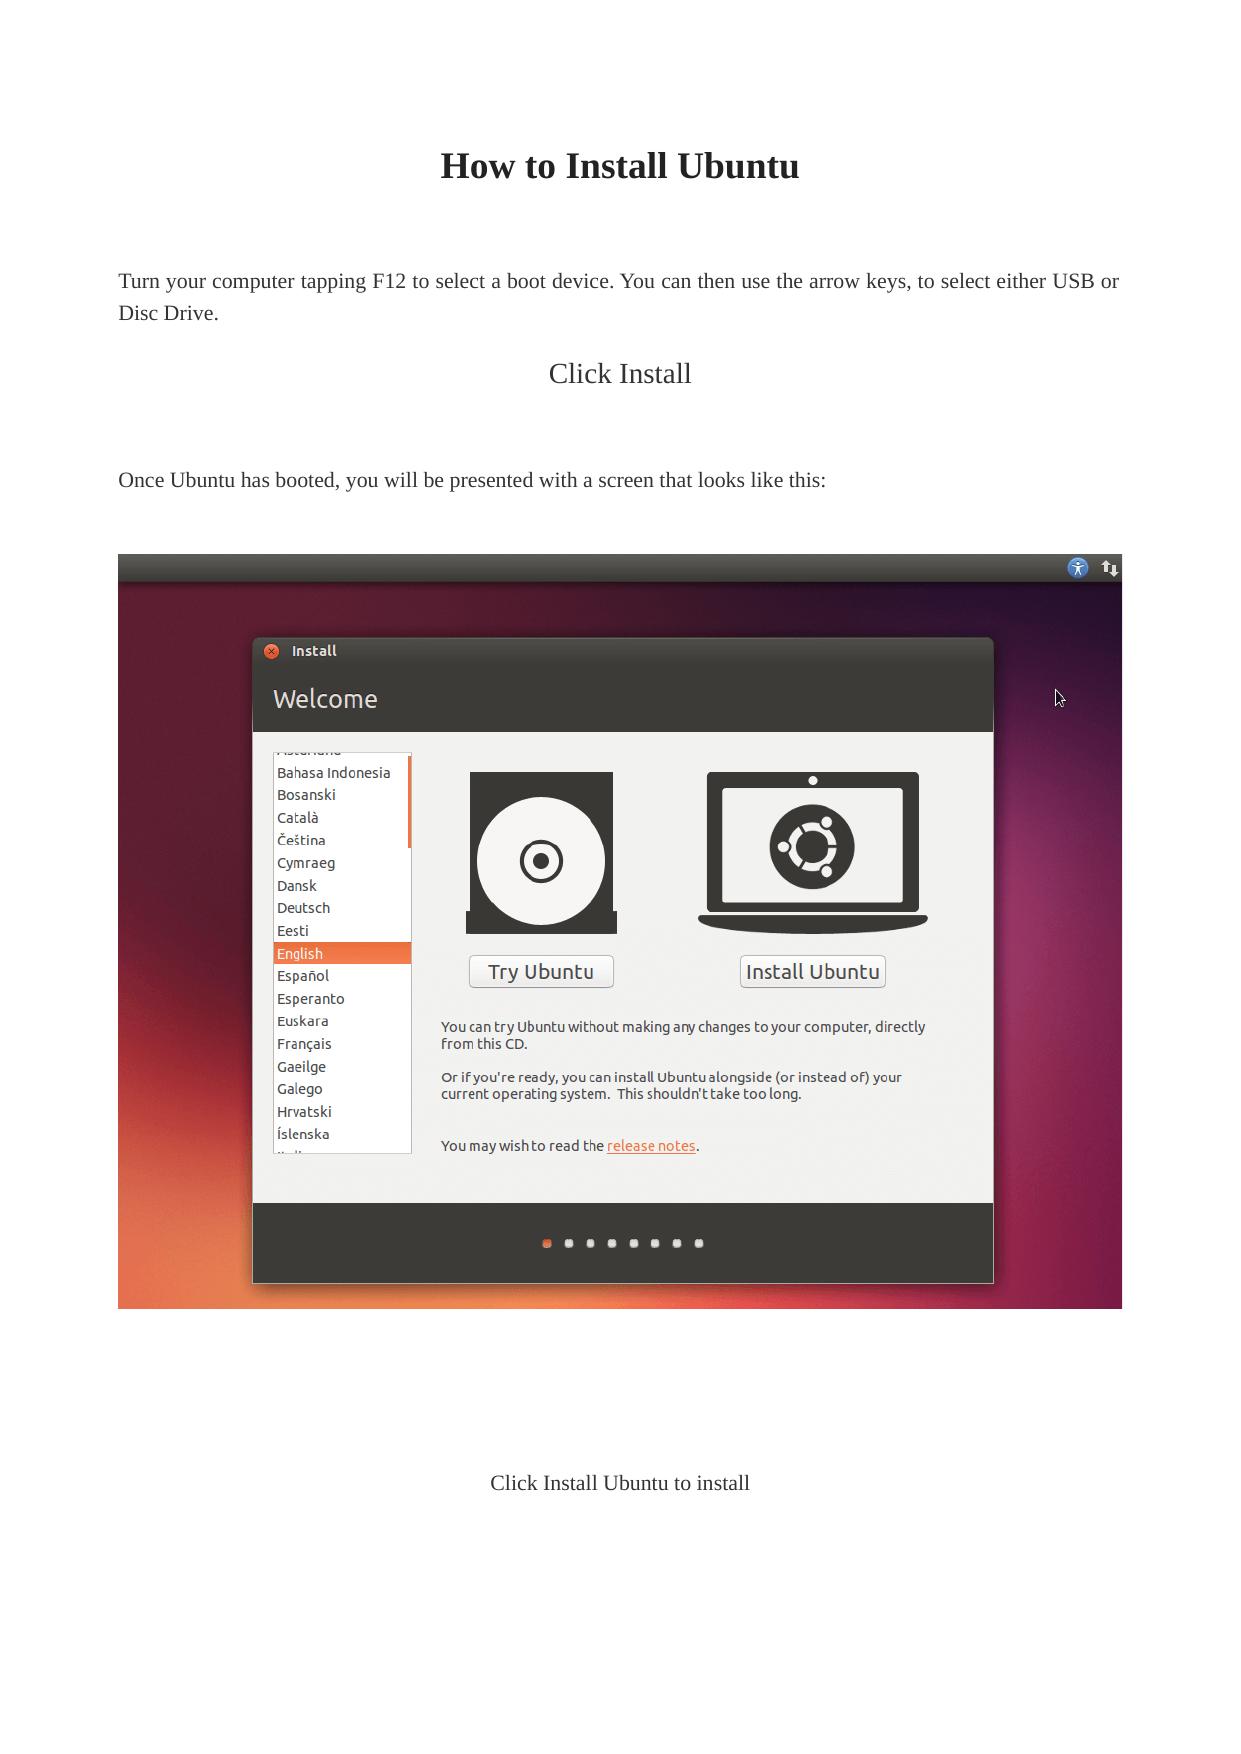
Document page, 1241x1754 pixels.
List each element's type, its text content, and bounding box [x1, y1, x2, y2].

text Click Install Ubuntu to install [118, 1463, 1122, 1495]
subtitle How to Install Ubuntu [118, 143, 1122, 186]
list Click Install [118, 356, 1122, 389]
picture [118, 554, 1123, 1309]
text Once Ubuntu has booted, you will be presented with a screen that looks like this: [118, 461, 1122, 492]
text Turn your computer tapping F12 to select a boot device. You can then use the arrow keys, to select either USB or Disc Drive. [118, 262, 1122, 325]
